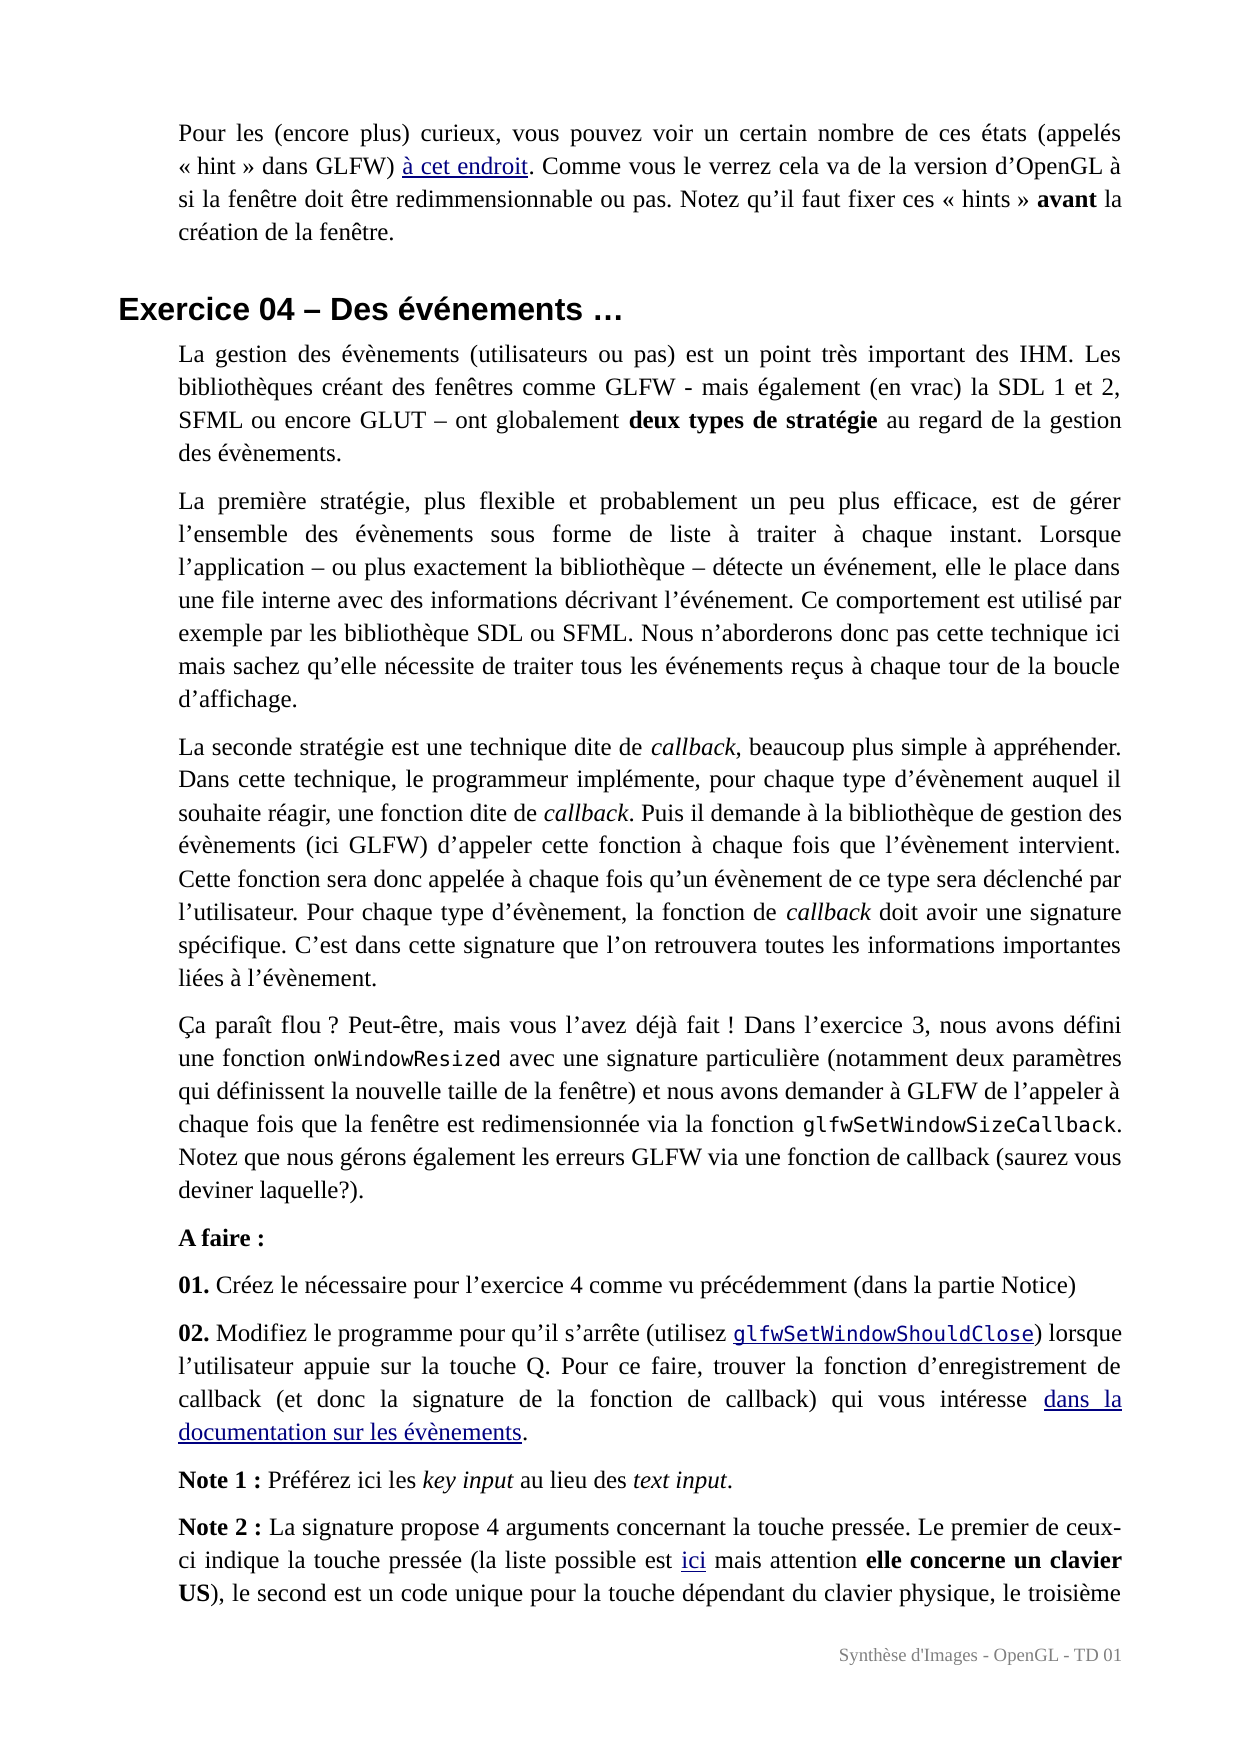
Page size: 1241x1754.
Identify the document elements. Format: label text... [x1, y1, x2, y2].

text La seconde stratégie est une technique dite de callback, beaucoup plus simple à appréhender. Dans cette technique, le programmeur implémente, pour chaque type d’évènement auquel il souhaite réagir, une fonction dite de callback. Puis il demande à la bibliothèque de gestion des évènements (ici GLFW) d’appeler cette fonction à chaque fois que l’évènement intervient. Cette fonction sera donc appelée à chaque fois qu’un évènement de ce type sera déclenché par l’utilisateur. Pour chaque type d’évènement, la fonction de callback doit avoir une signature spécifique. C’est dans cette signature que l’on retrouvera toutes les informations importantes liées à l’évènement. [178, 732, 1122, 991]
text 02. Modifiez le programme pour qu’il s’arrête (utilisez glfwSetWindowShouldClose) lorsque l’utilisateur appuie sur la touche Q. Pour ce faire, trouver la fonction d’enregistrement de callback (et donc la signature de la fonction de callback) qui vous intéresse dans la documentation sur les évènements. [178, 1318, 1122, 1446]
subtitle Exercice 04 – Des événements … [118, 290, 1122, 327]
text Ça paraît flou ? Peut-être, mais vous l’avez déjà fait ! Dans l’exercice 3, nous avons défini une fonction onWindowResized avec une signature particulière (notamment deux paramètres qui définissent la nouvelle taille de la fenêtre) et nous avons demander à GLFW de l’appeler à chaque fois que la fenêtre est redimensionnée via la fonction glfwSetWindowSizeCallback. Notez que nous gérons également les erreurs GLFW via une fonction de callback (saurez vous deviner laquelle?). [178, 1010, 1122, 1204]
text La gestion des évènements (utilisateurs ou pas) est un point très important des IHM. Les bibliothèques créant des fenêtres comme GLFW - mais également (en vrac) la SDL 1 et 2, SFML ou encore GLUT – ont globalement deux types de stratégie au regard de la gestion des évènements. [178, 339, 1122, 467]
text La première stratégie, plus flexible et probablement un peu plus efficace, est de gérer l’ensemble des évènements sous forme de liste à traiter à chaque instant. Lorsque l’application – ou plus exactement la bibliothèque – détecte un événement, elle le place dans une file interne avec des informations décrivant l’événement. Ce comportement est utilisé par exemple par les bibliothèque SDL ou SFML. Nous n’aborderons donc pas cette technique ici mais sachez qu’elle nécessite de traiter tous les événements reçus à chaque tour de la boucle d’affichage. [178, 486, 1122, 713]
text Note 2 : La signature propose 4 arguments concernant la touche pressée. Le premier de ceux-ci indique la touche pressée (la liste possible est ici mais attention elle concerne un clavier US), le second est un code unique pour la touche dépendant du clavier physique, le troisième [178, 1512, 1122, 1607]
text 01. Créez le nécessaire pour l’exercice 4 comme vu précédemment (dans la partie Notice) [178, 1271, 1122, 1299]
text A faire : [178, 1223, 1122, 1252]
text Note 1 : Préférez ici les key input au lieu des text input. [178, 1465, 1122, 1494]
text Pour les (encore plus) curieux, vous pouvez voir un certain nombre de ces états (appelés « hint » dans GLFW) à cet endroit. Comme vous le verrez cela va de la version d’OpenGL à si la fenêtre doit être redimmensionnable ou pas. Notez qu’il faut fixer ces « hints » avant la création de la fenêtre. [178, 118, 1122, 246]
